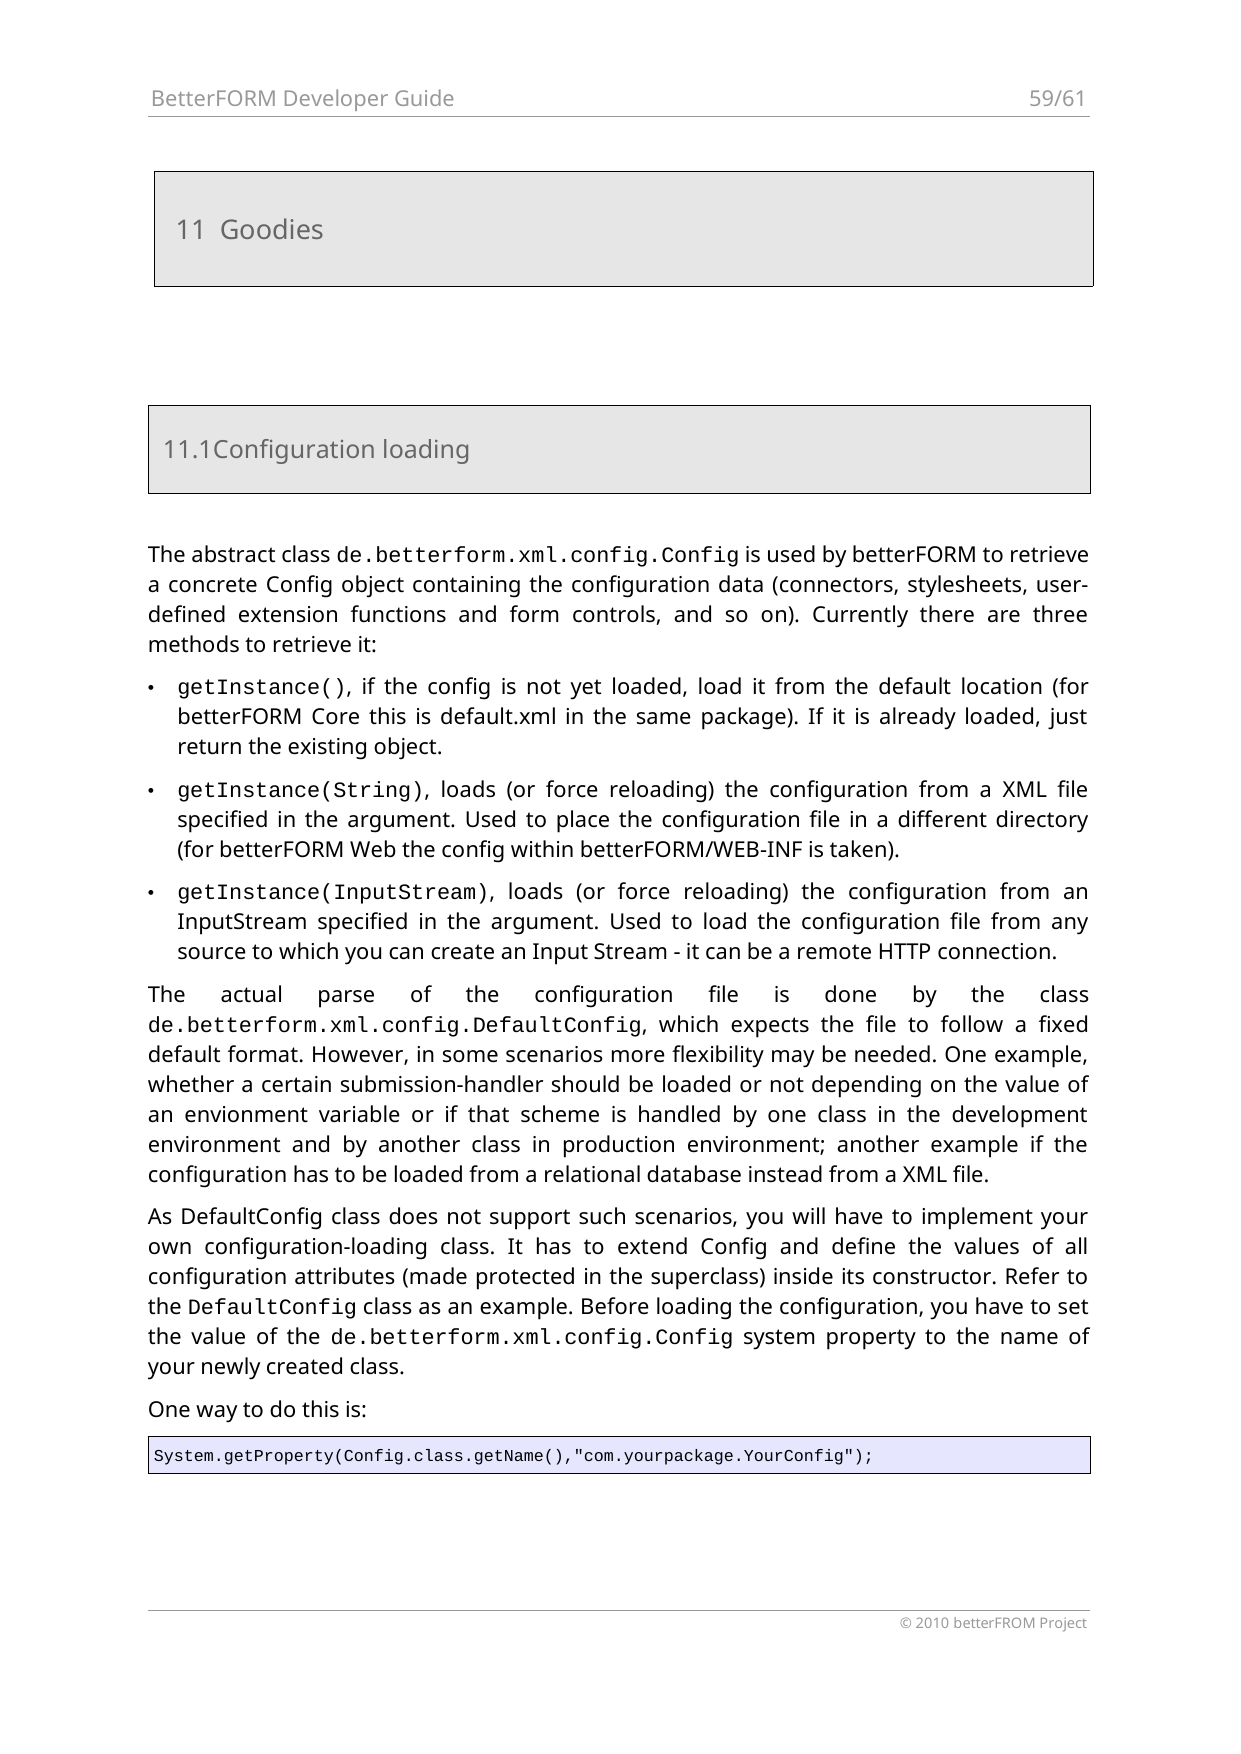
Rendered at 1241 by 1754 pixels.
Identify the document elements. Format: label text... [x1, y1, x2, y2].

text One way to do this is: [148, 1394, 1090, 1424]
subtitle Goodies [155, 172, 1093, 286]
text As DefaultConfig class does not support such scenarios, you will have to implement your own configuration-loading class. It has to extend Config and define the values of all configuration attributes (made protected in the superclass) inside its constructor. Refer to the DefaultConfig class as an example. Before loading the configuration, you have to set the value of the de.betterform.xml.config.Config system property to the name of your newly created class. [148, 1201, 1090, 1381]
list getInstance(), if the config is not yet loaded, load it from the default location (for betterFORM Core this is default.xml in the same package). If it is already loaded, just return the existing object. [148, 671, 1090, 761]
text The abstract class de.betterform.xml.config.Config is used by betterFORM to retrieve a concrete Config object containing the configuration data (connectors, stylesheets, user-defined extension functions and form controls, and so on). Currently there are three methods to retrieve it: [148, 539, 1090, 659]
text System.getProperty(Config.class.getName(),"com.yourpackage.YourConfig"); [149, 1437, 1090, 1473]
list getInstance(String), loads (or force reloading) the configuration from a XML file specified in the argument. Used to place the configuration file in a different directory (for betterFORM Web the config within betterFORM/WEB-INF is taken). [148, 774, 1090, 864]
subtitle Configuration loading [149, 406, 1090, 493]
text The actual parse of the configuration file is done by the class de.betterform.xml.config.DefaultConfig, which expects the file to follow a fixed default format. However, in some scenarios more flexibility may be needed. One example, whether a certain submission-handler should be loaded or not depending on the value of an envionment variable or if that scheme is handled by one class in the development environment and by another class in production environment; another example if the configuration has to be loaded from a relational database instead from a XML file. [148, 979, 1090, 1189]
list getInstance(InputStream), loads (or force reloading) the configuration from an InputStream specified in the argument. Used to load the configuration file from any source to which you can create an Input Stream - it can be a remote HTTP connection. [148, 876, 1090, 966]
